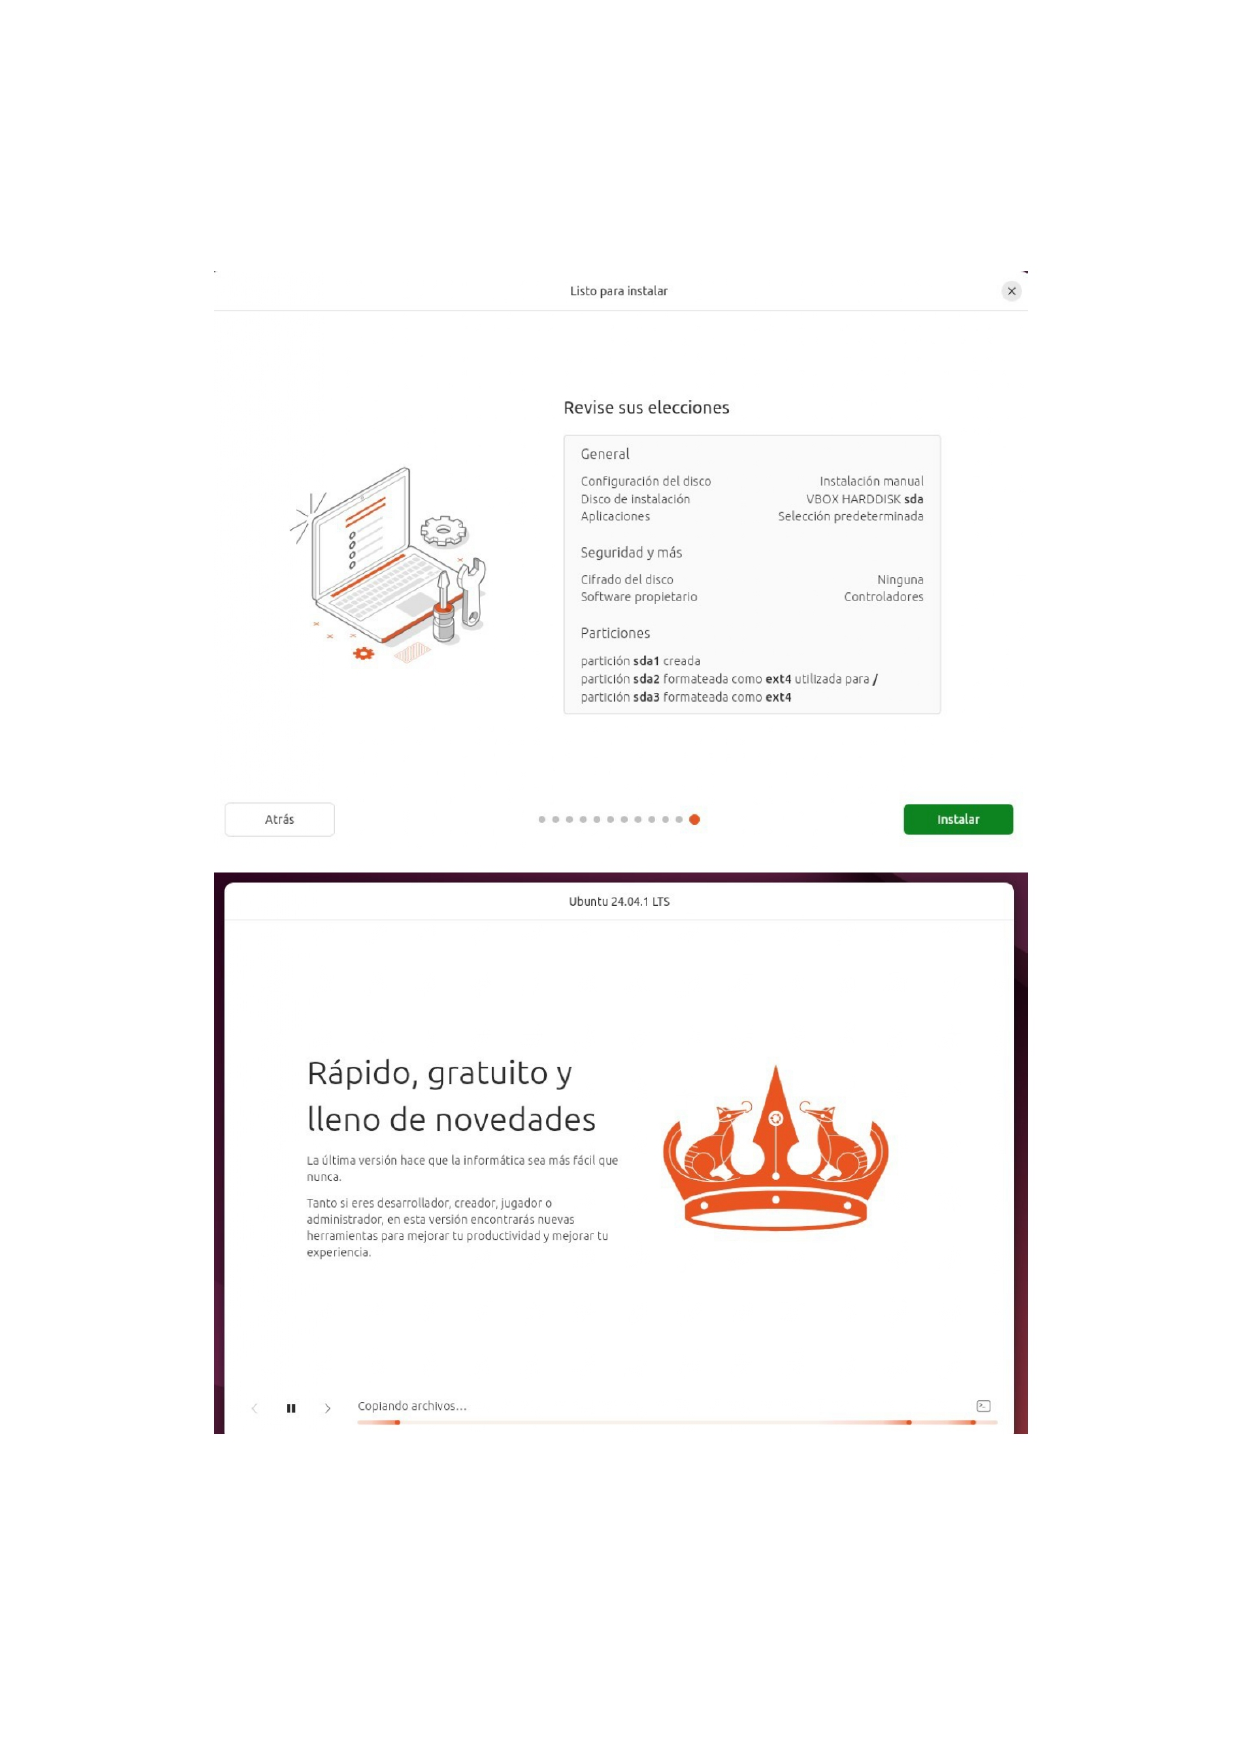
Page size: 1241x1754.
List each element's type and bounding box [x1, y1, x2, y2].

picture [118, 175, 1123, 1595]
